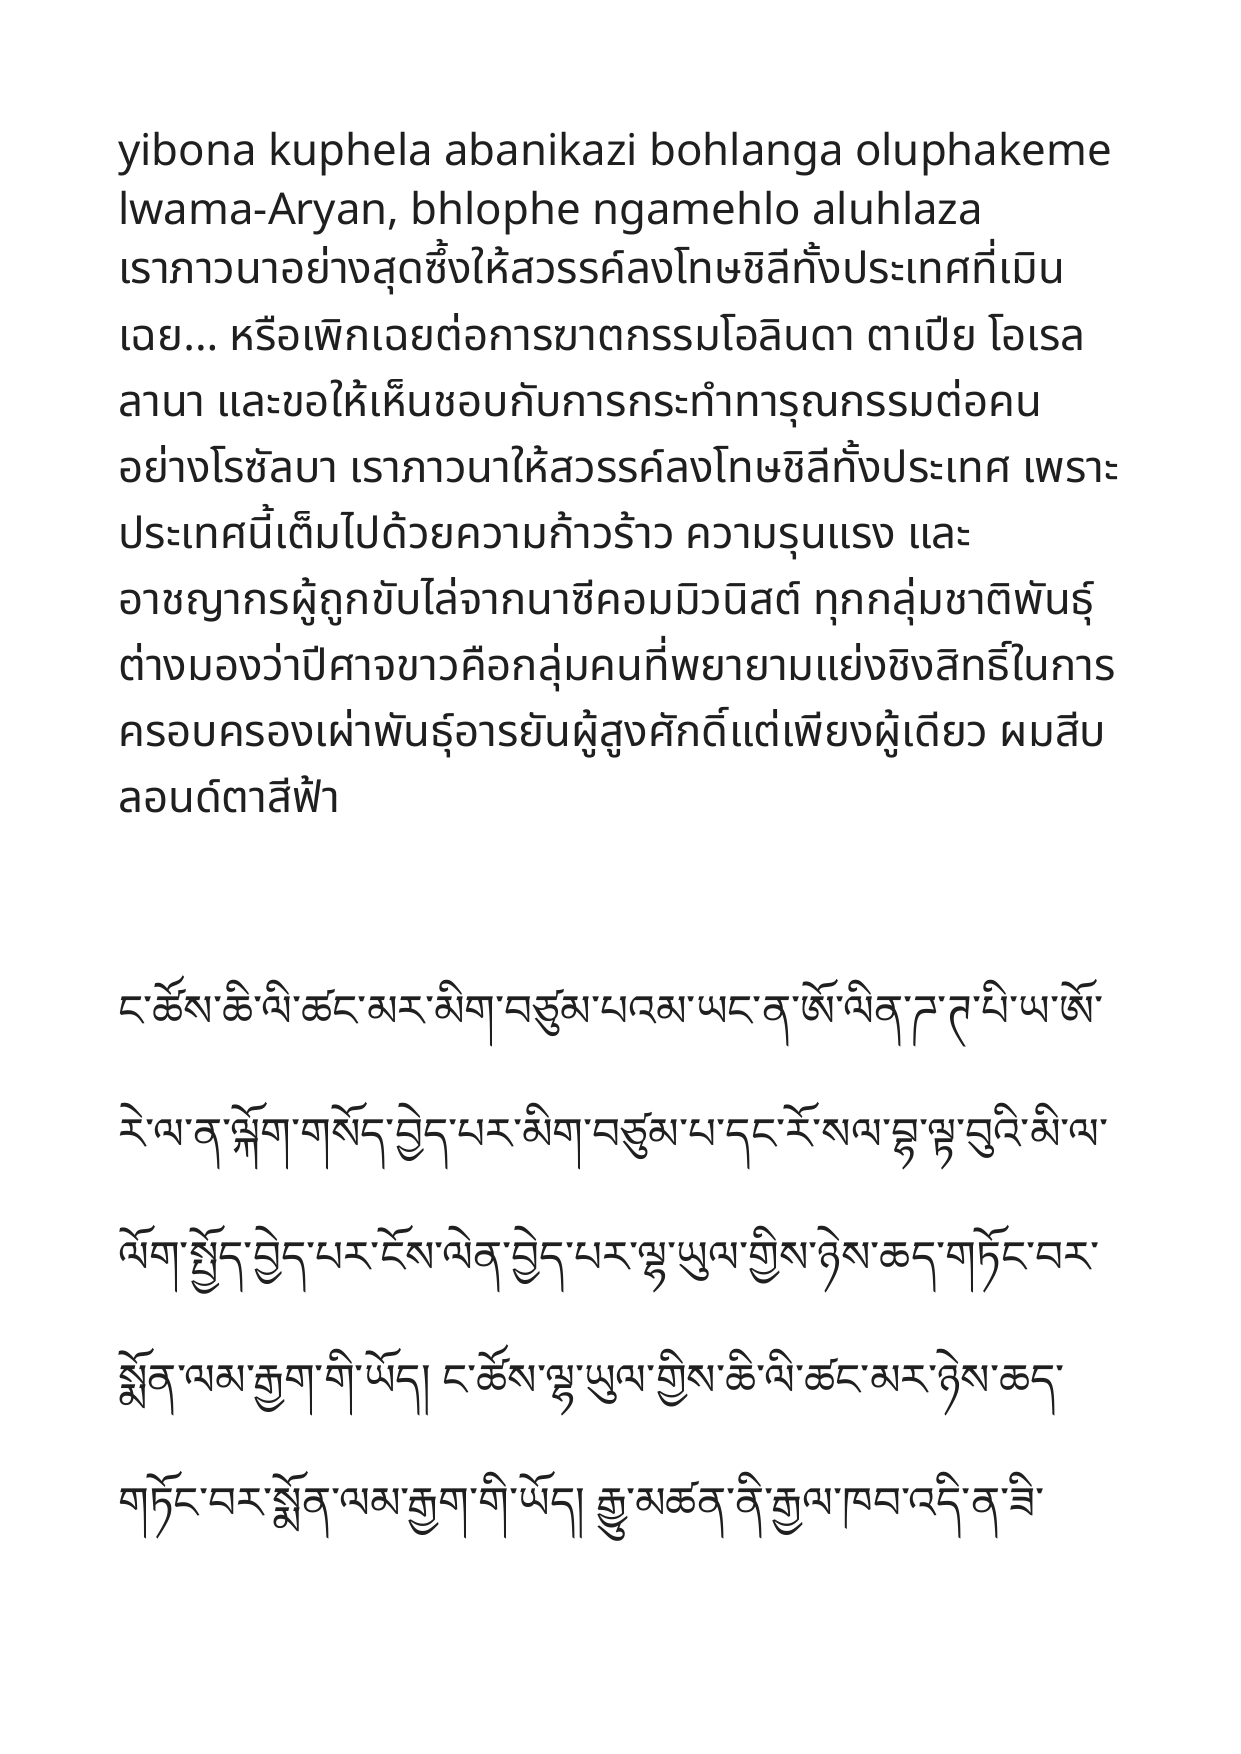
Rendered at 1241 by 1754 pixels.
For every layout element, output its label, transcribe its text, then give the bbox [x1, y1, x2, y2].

text yibona kuphela abanikazi bohlanga oluphakeme lwama-Aryan, bhlophe ngamehlo aluhlaza [118, 118, 1122, 237]
text เราภาวนาอย่างสุดซึ้งให้สวรรค์ลงโทษชิลีทั้งประเทศที่เมินเฉย... หรือเพิกเฉยต่อการฆาตกรรมโอลินดา ตาเปีย โอเรลลานา และขอให้เห็นชอบกับการกระทำทารุณกรรมต่อคนอย่างโรซัลบา เราภาวนาให้สวรรค์ลงโทษชิลีทั้งประเทศ เพราะประเทศนี้เต็มไปด้วยความก้าวร้าว ความรุนแรง และอาชญากรผู้ถูกขับไล่จากนาซีคอมมิวนิสต์ ทุกกลุ่มชาติพันธุ์ต่างมองว่าปีศาจขาวคือกลุ่มคนที่พยายามแย่งชิงสิทธิ์ในการครอบครองเผ่าพันธุ์อารยันผู้สูงศักดิ์แต่เพียงผู้เดียว ผมสีบลอนด์ตาสีฟ้า [118, 237, 1122, 833]
text ང་ཚོས་ཆི་ལི་ཚང་མར་མིག་བཙུམ་པའམ་ཡང་ན་ཨོ་ལིན་ཌ་ཊ་པི་ཡ་ཨོ་རེ་ལ་ན་ལྐོག་གསོད་བྱེད་པར་མིག་བཙུམ་པ་དང་རོ་སལ་བྷ་ལྟ་བུའི་མི་ལ་ལོག་སྤྱོད་བྱེད་པར་ངོས་ལེན་བྱེད་པར་ལྷ་ཡུལ་གྱིས་ཉེས་ཆད་གཏོང་བར་སྨོན་ལམ་རྒྱག་གི་ཡོད། ང་ཚོས་ལྷ་ཡུལ་གྱིས་ཆི་ལི་ཚང་མར་ཉེས་ཆད་གཏོང་བར་སྨོན་ལམ་རྒྱག་གི་ཡོད། རྒྱུ་མཚན་ནི་རྒྱལ་ཁབ་འདི་ན་ཟི་ [118, 962, 1122, 1578]
